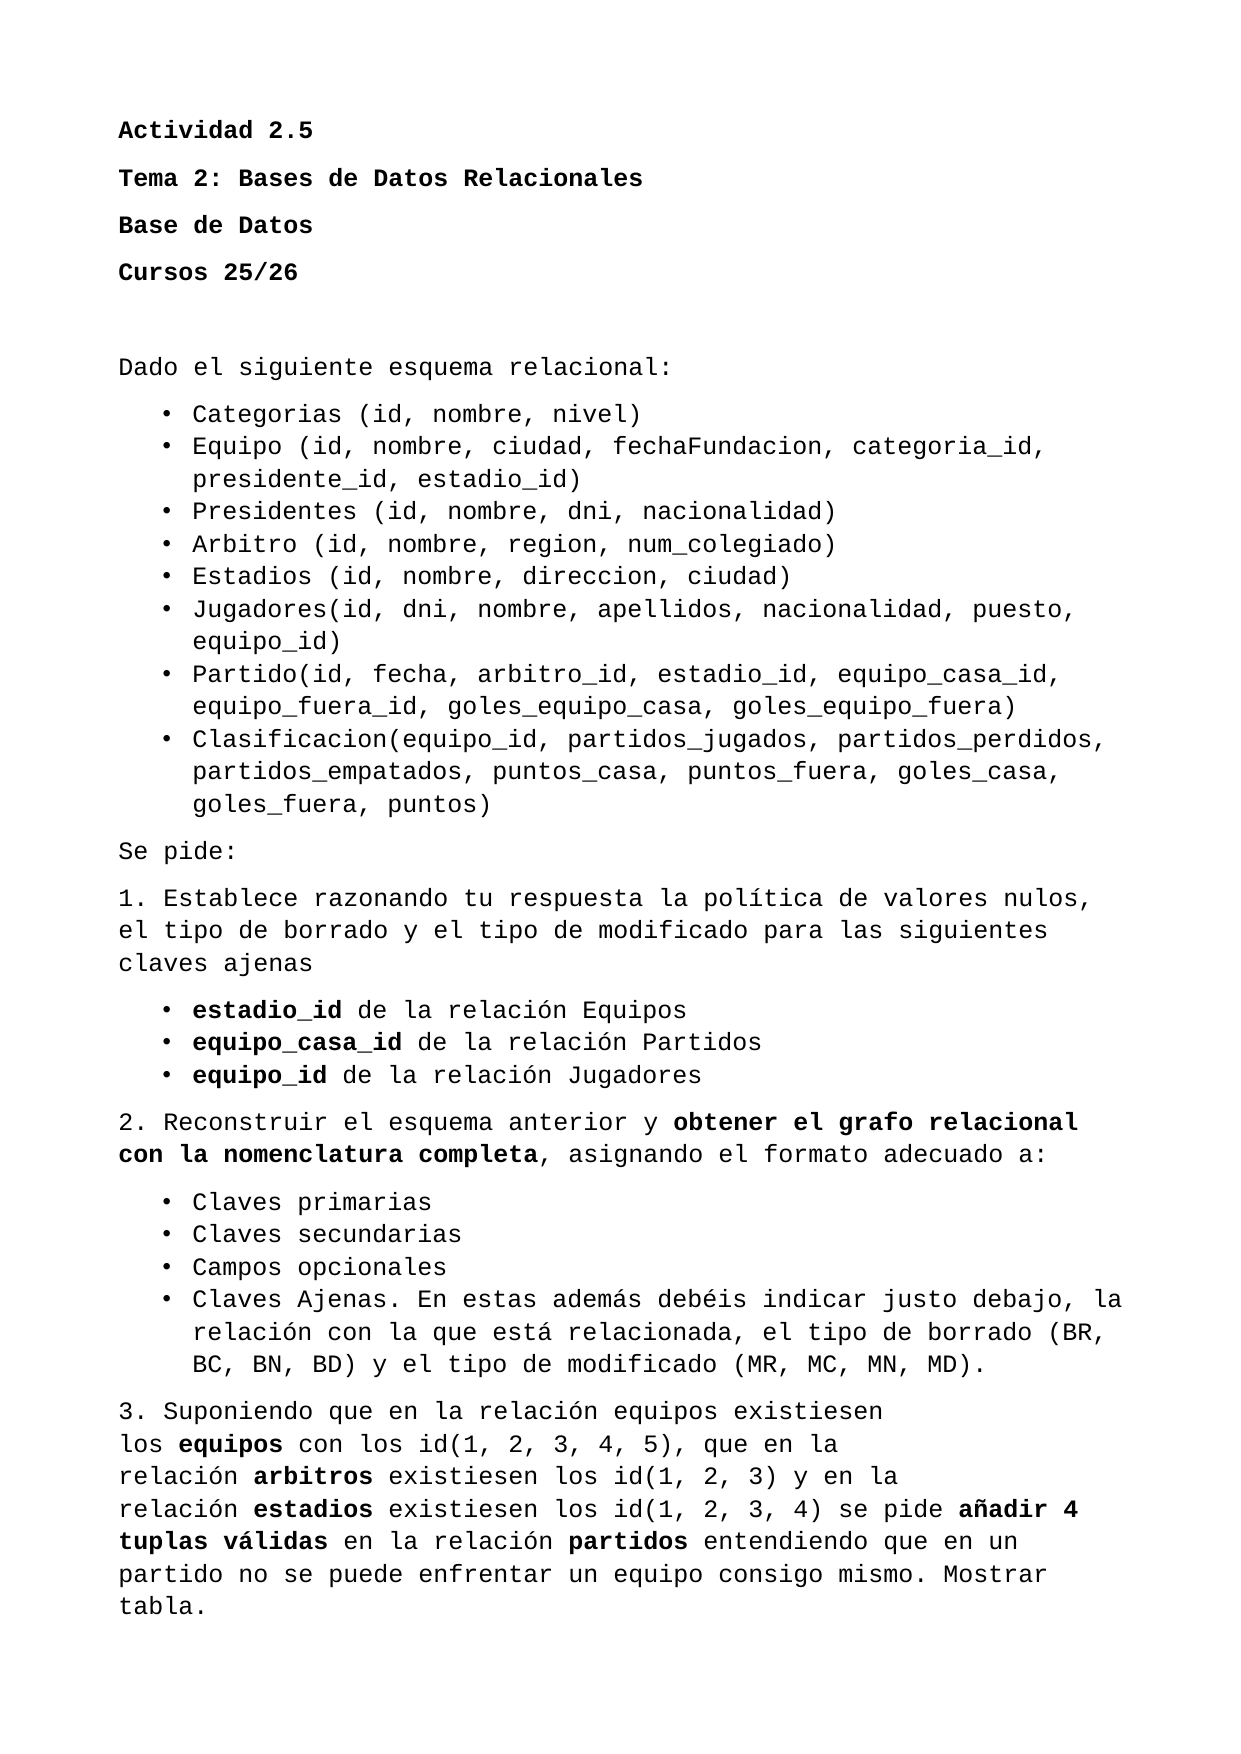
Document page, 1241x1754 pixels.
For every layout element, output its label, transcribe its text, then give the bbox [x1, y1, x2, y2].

list Arbitro (id, nombre, region, num_colegiado) [162, 531, 1122, 559]
list Presidentes (id, nombre, dni, nacionalidad) [162, 499, 1122, 527]
list Estadios (id, nombre, direccion, ciudad) [162, 564, 1122, 592]
text Base de Datos [118, 212, 1122, 241]
text Dado el siguiente esquema relacional: [118, 354, 1122, 382]
text Actividad 2.5 [118, 118, 1122, 146]
list Claves secundarias [162, 1222, 1122, 1250]
list Clasificacion(equipo_id, partidos_jugados, partidos_perdidos, partidos_empatados, puntos_casa, puntos_fuera, goles_casa, goles_fuera, puntos) [162, 726, 1122, 819]
text Tema 2: Bases de Datos Relacionales [118, 165, 1122, 193]
text Se pide: [118, 838, 1122, 867]
list Equipo (id, nombre, ciudad, fechaFundacion, categoria_id, presidente_id, estadio_id) [162, 434, 1122, 494]
text Cursos 25/26 [118, 259, 1122, 288]
list Campos opcionales [162, 1254, 1122, 1282]
text 1. Establece razonando tu respuesta la política de valores nulos, el tipo de borrado y el tipo de modificado para las siguientes claves ajenas [118, 885, 1122, 979]
list Categorias (id, nombre, nivel) [162, 401, 1122, 429]
list Claves Ajenas. En estas además debéis indicar justo debajo, la relación con la que está relacionada, el tipo de borrado (BR, BC, BN, BD) y el tipo de modificado (MR, MC, MN, MD). [162, 1287, 1122, 1380]
list equipo_casa_id de la relación Partidos [162, 1030, 1122, 1058]
list Partido(id, fecha, arbitro_id, estadio_id, equipo_casa_id, equipo_fuera_id, goles_equipo_casa, goles_equipo_fuera) [162, 661, 1122, 722]
text 2. Reconstruir el esquema anterior y obtener el grafo relacional con la nomenclatura completa, asignando el formato adecuado a: [118, 1109, 1122, 1170]
list equipo_id de la relación Jugadores [162, 1062, 1122, 1091]
text 3. Suponiendo que en la relación equipos existiesen los equipos con los id(1, 2, 3, 4, 5), que en la relación arbitros existiesen los id(1, 2, 3) y en la relación estadios existiesen los id(1, 2, 3, 4) se pide añadir 4 tuplas válidas en la relación partidos entendiendo que en un partido no se puede enfrentar un equipo consigo mismo. Mostrar tabla. [118, 1399, 1122, 1622]
list estadio_id de la relación Equipos [162, 997, 1122, 1026]
list Claves primarias [162, 1189, 1122, 1217]
list Jugadores(id, dni, nombre, apellidos, nacionalidad, puesto, equipo_id) [162, 596, 1122, 657]
